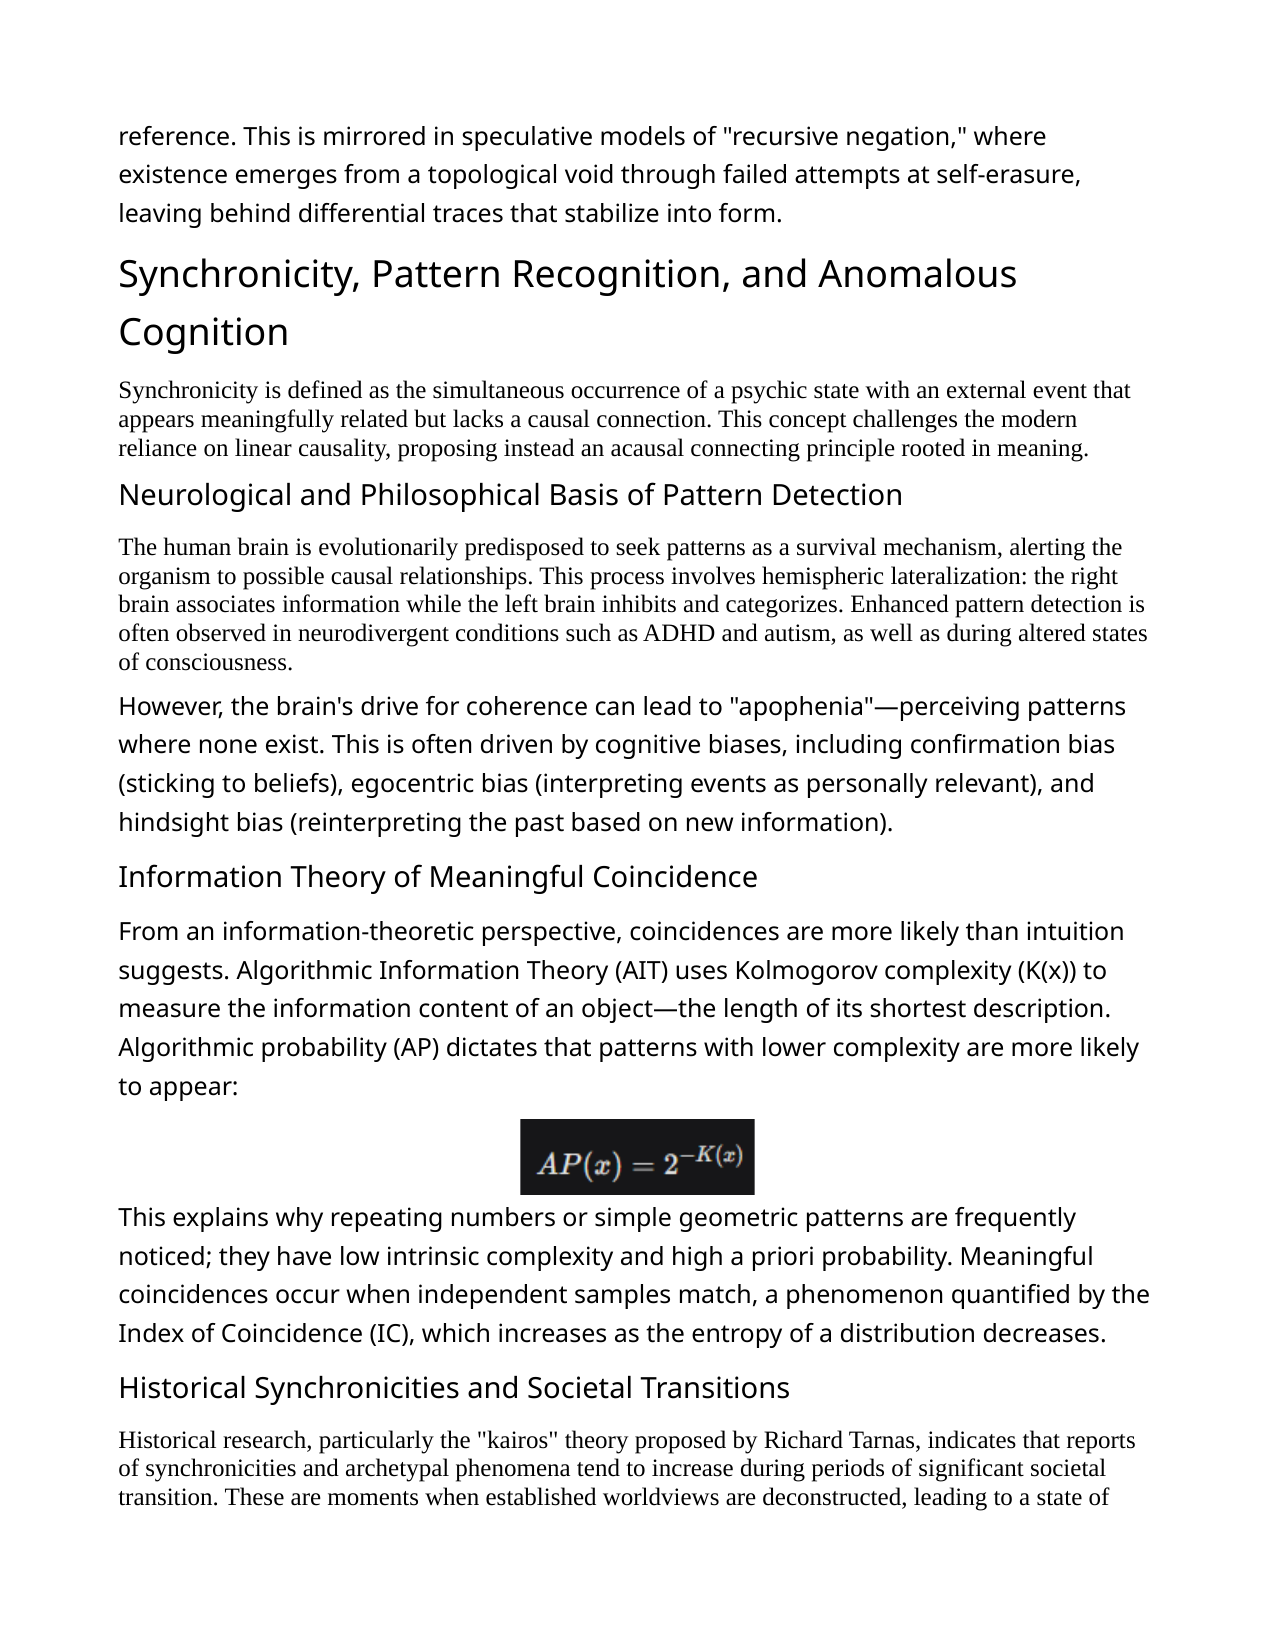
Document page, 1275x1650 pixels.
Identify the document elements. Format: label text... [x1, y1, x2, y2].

text From an information-theoretic perspective, coincidences are more likely than intuition suggests. Algorithmic Information Theory (AIT) uses Kolmogorov complexity (K(x)) to measure the information content of an object—the length of its shortest description. Algorithmic probability (AP) dictates that patterns with lower complexity are more likely to appear: [118, 913, 1157, 1103]
text The human brain is evolutionarily predisposed to seek patterns as a survival mechanism, alerting the organism to possible causal relationships. This process involves hemispheric lateralization: the right brain associates information while the left brain inhibits and categorizes. Enhanced pattern detection is often observed in neurodivergent conditions such as ADHD and autism, as well as during altered states of consciousness. [118, 532, 1157, 676]
subtitle Information Theory of Meaningful Coincidence [118, 856, 1157, 896]
picture [520, 1119, 755, 1195]
text reference. This is mirrored in speculative models of "recursive negation," where existence emerges from a topological void through failed attempts at self-erasure, leaving behind differential traces that stabilize into form. [118, 118, 1157, 230]
text This explains why repeating numbers or simple geometric patterns are frequently noticed; they have low intrinsic complexity and high a priori probability. Meaningful coincidences occur when independent samples match, a phenomenon quantified by the Index of Coincidence (IC), which increases as the entropy of a distribution decreases. [118, 1120, 1157, 1350]
subtitle Historical Synchronicities and Societal Transitions [118, 1367, 1157, 1407]
subtitle Neurological and Philosophical Basis of Pattern Detection [118, 474, 1157, 514]
text Historical research, particularly the "kairos" theory proposed by Richard Tarnas, indicates that reports of synchronicities and archetypal phenomena tend to increase during periods of significant societal transition. These are moments when established worldviews are deconstructed, leading to a state of [118, 1425, 1157, 1511]
text However, the brain's drive for coherence can lead to "apophenia"—perceiving patterns where none exist. This is often driven by cognitive biases, including confirmation bias (sticking to beliefs), egocentric bias (interpreting events as personally relevant), and hindsight bias (reinterpreting the past based on new information). [118, 688, 1157, 839]
text Synchronicity is defined as the simultaneous occurrence of a psychic state with an external event that appears meaningfully related but lacks a causal connection. This concept challenges the modern reliance on linear causality, proposing instead an acausal connecting principle rooted in meaning. [118, 376, 1157, 462]
subtitle Synchronicity, Pattern Recognition, and Anomalous Cognition [118, 247, 1157, 356]
